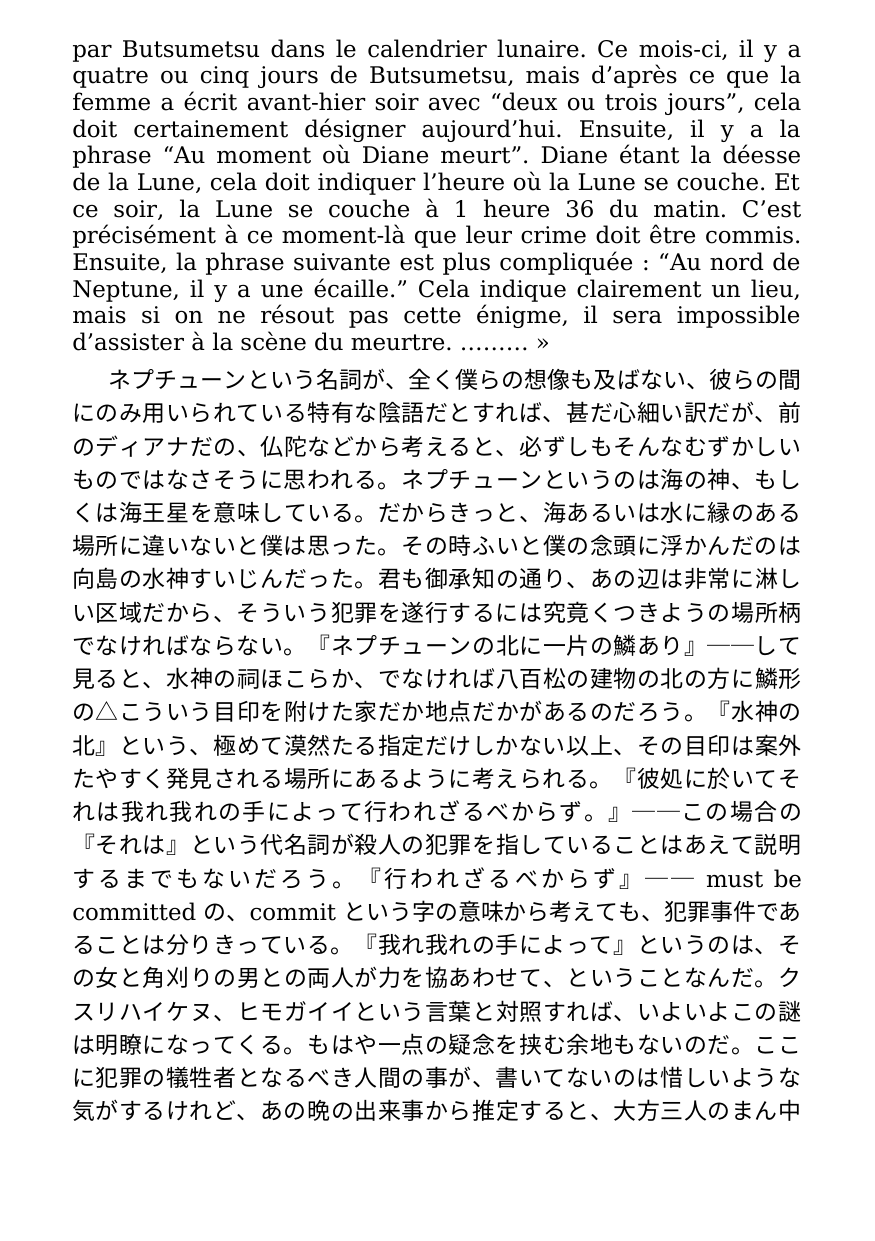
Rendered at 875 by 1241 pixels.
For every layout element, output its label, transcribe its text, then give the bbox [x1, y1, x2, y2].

text ネプチューンという名詞が、全く僕らの想像も及ばない、彼らの間にのみ用いられている特有な陰語だとすれば、甚だ心細い訳だが、前のディアナだの、仏陀などから考えると、必ずしもそんなむずかしいものではなさそうに思われる。ネプチューンというのは海の神、もしくは海王星を意味している。だからきっと、海あるいは水に縁のある場所に違いないと僕は思った。その時ふいと僕の念頭に浮かんだのは向島の水神すいじんだった。君も御承知の通り、あの辺は非常に淋しい区域だから、そういう犯罪を遂行するには究竟くつきようの場所柄でなければならない。『ネプチューンの北に一片の鱗あり』──して見ると、水神の祠ほこらか、でなければ八百松の建物の北の方に鱗形の△こういう目印を附けた家だか地点だかがあるのだろう。『水神の北』という、極めて漠然たる指定だけしかない以上、その目印は案外たやすく発見される場所にあるように考えられる。『彼処に於いてそれは我れ我れの手によって行われざるべからず。』──この場合の『それは』という代名詞が殺人の犯罪を指していることはあえて説明するまでもないだろう。『行われざるべからず』── must be committed の、commit という字の意味から考えても、犯罪事件であることは分りきっている。『我れ我れの手によって』というのは、その女と角刈りの男との両人が力を協あわせて、ということなんだ。クスリハイケヌ、ヒモガイイという言葉と対照すれば、いよいよこの謎は明瞭になってくる。もはや一点の疑念を挟む余地もないのだ。ここに犯罪の犠牲者となるべき人間の事が、書いてないのは惜しいような気がするけれど、あの晩の出来事から推定すると、大方三人のまん中 [72, 362, 802, 1126]
text par Butsumetsu dans le calendrier lunaire. Ce mois-ci, il y a quatre ou cinq jours de Butsumetsu, mais d’après ce que la femme a écrit avant-hier soir avec “deux ou trois jours”, cela doit certainement désigner aujourd’hui. Ensuite, il y a la phrase “Au moment où Diane meurt”. Diane étant la déesse de la Lune, cela doit indiquer l’heure où la Lune se couche. Et ce soir, la Lune se couche à 1 heure 36 du matin. C’est précisément à ce moment-là que leur crime doit être commis. Ensuite, la phrase suivante est plus compliquée : “Au nord de Neptune, il y a une écaille.” Cela indique clairement un lieu, mais si on ne résout pas cette énigme, il sera impossible d’assister à la scène du meurtre. ……… » [72, 36, 802, 356]
